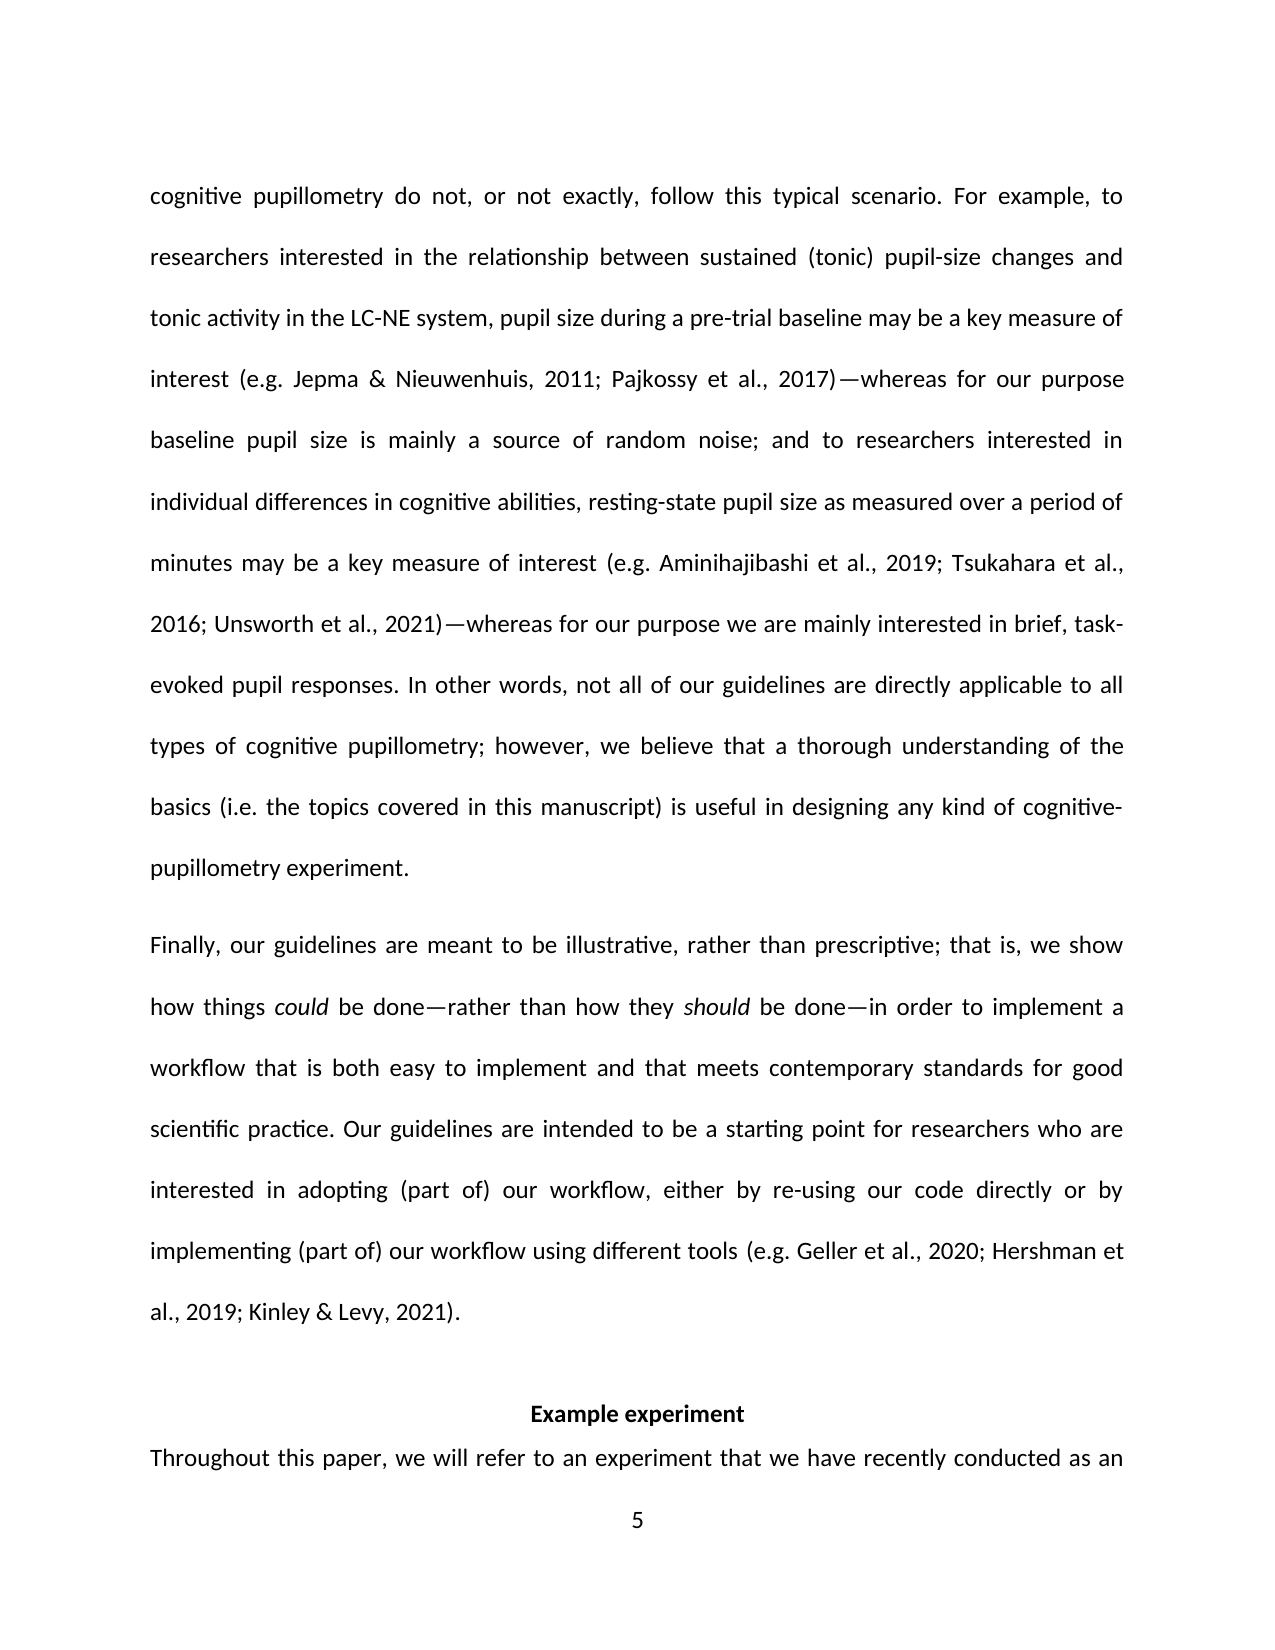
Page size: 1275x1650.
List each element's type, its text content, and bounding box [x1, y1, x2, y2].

text Finally, our guidelines are meant to be illustrative, rather than prescriptive; that is, we show how things could be done—rather than how they should be done—in order to implement a workflow that is both easy to implement and that meets contemporary standards for good scientific practice. Our guidelines are intended to be a starting point for researchers who are interested in adopting (part of) our workflow, either by re-using our code directly or by implementing (part of) our workflow using different tools (e.g. Geller et al., 2020; Hershman et al., 2019; Kinley & Levy, 2021). [150, 930, 1125, 1326]
text Throughout this paper, we will refer to an experiment that we have recently conducted as an [150, 1442, 1125, 1472]
subtitle Example experiment [150, 1399, 1125, 1429]
text cognitive pupillometry do not, or not exactly, follow this typical scenario. For example, to researchers interested in the relationship between sustained (tonic) pupil-size changes and tonic activity in the LC-NE system, pupil size during a pre-trial baseline may be a key measure of interest (e.g. Jepma & Nieuwenhuis, 2011; Pajkossy et al., 2017)—whereas for our purpose baseline pupil size is mainly a source of random noise; and to researchers interested in individual differences in cognitive abilities, resting-state pupil size as measured over a period of minutes may be a key measure of interest (e.g. Aminihajibashi et al., 2019; Tsukahara et al., 2016; Unsworth et al., 2021)—whereas for our purpose we are mainly interested in brief, task-evoked pupil responses. In other words, not all of our guidelines are directly applicable to all types of cognitive pupillometry; however, we believe that a thorough understanding of the basics (i.e. the topics covered in this manuscript) is useful in designing any kind of cognitive-pupillometry experiment. [150, 181, 1125, 882]
